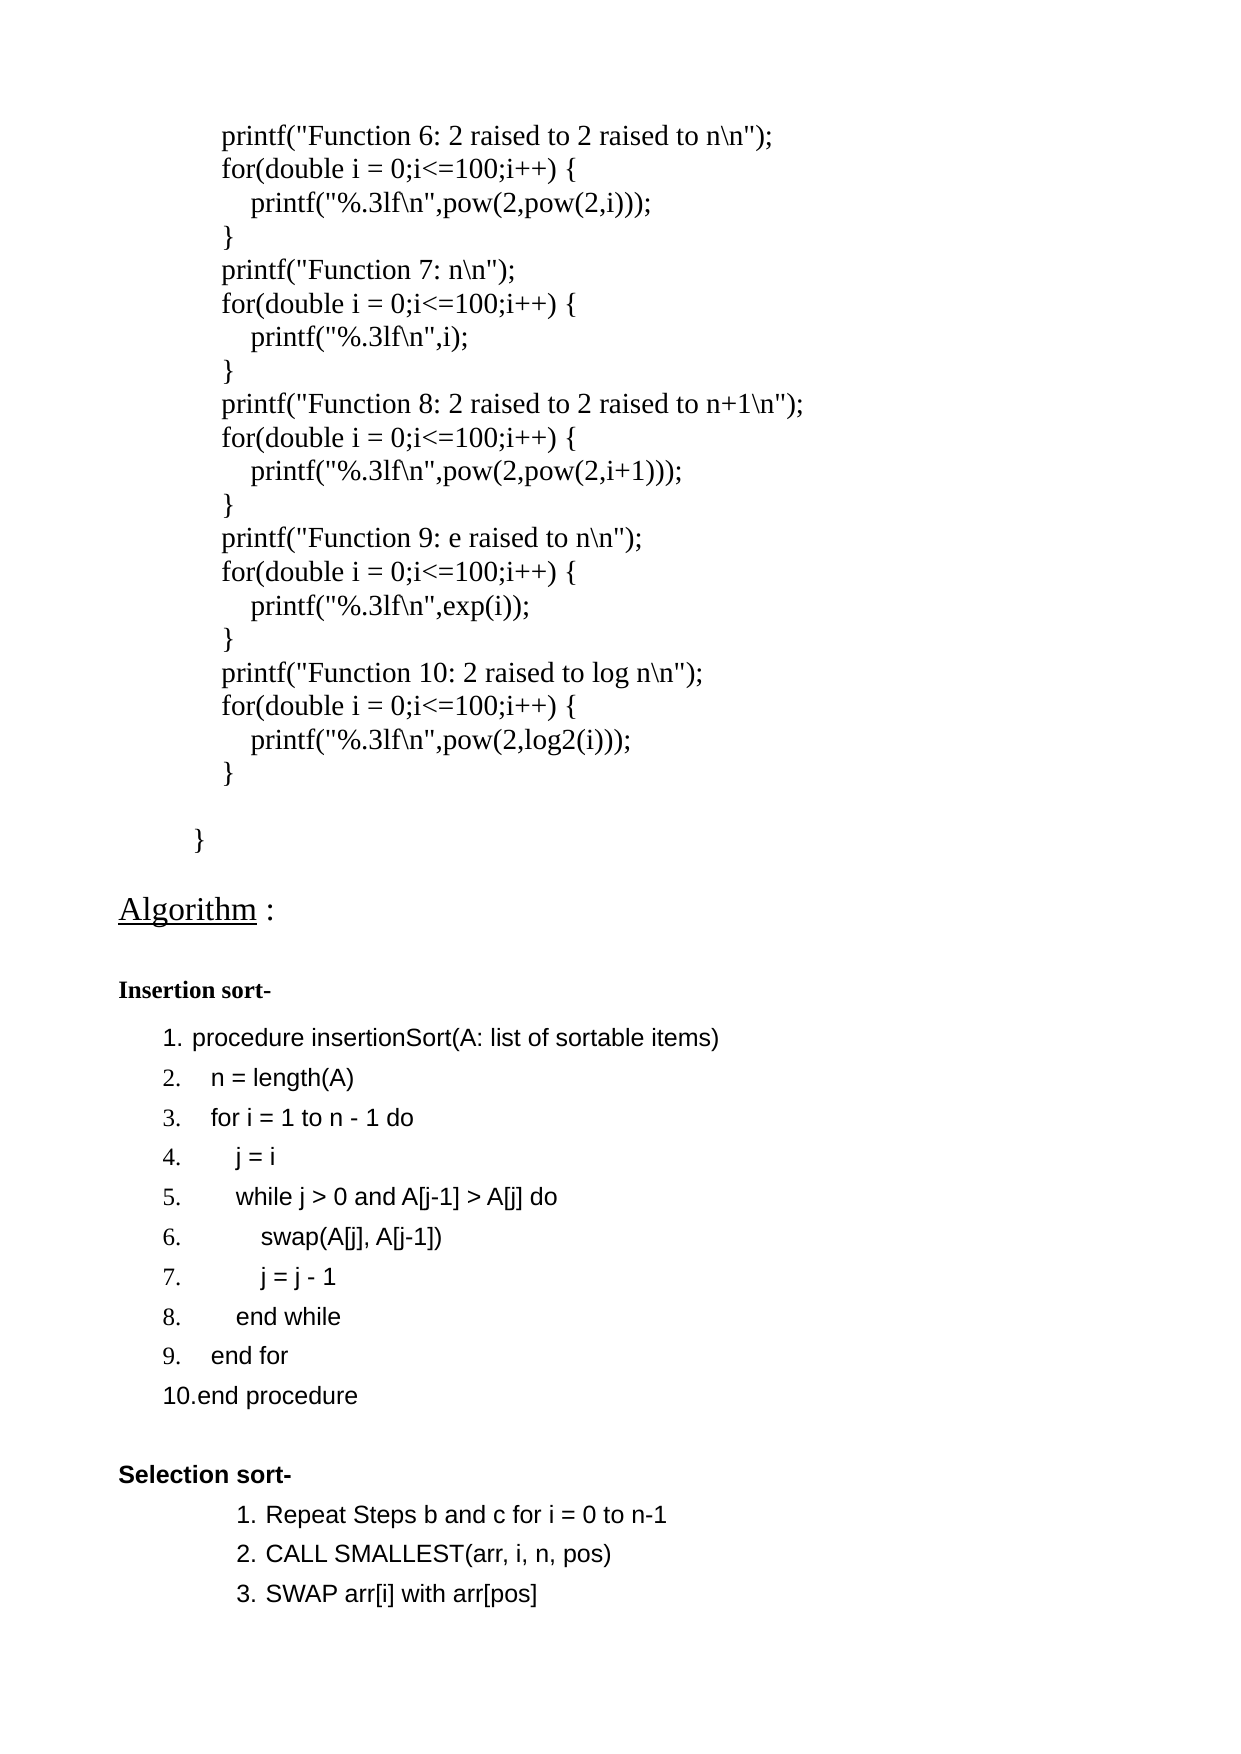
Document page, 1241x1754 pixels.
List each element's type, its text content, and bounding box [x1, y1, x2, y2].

text printf("%.3lf\n",pow(2,pow(2,i))); [118, 185, 1122, 219]
text printf("Function 6: 2 raised to 2 raised to n\n"); [118, 118, 1122, 152]
list end while [162, 1301, 1122, 1330]
text for(double i = 0;i<=100;i++) { [118, 152, 1122, 185]
text printf("Function 7: n\n"); [118, 252, 1122, 286]
text Selection sort- [118, 1460, 1122, 1489]
list j = j - 1 [162, 1262, 1122, 1291]
text for(double i = 0;i<=100;i++) { [118, 554, 1122, 588]
text } [118, 487, 1122, 521]
list end for [162, 1341, 1122, 1370]
text printf("%.3lf\n",i); [118, 319, 1122, 353]
list j = i [162, 1142, 1122, 1171]
text printf("Function 8: 2 raised to 2 raised to n+1\n"); [118, 386, 1122, 420]
text Algorithm : [118, 889, 1122, 928]
text } [118, 822, 1122, 856]
text printf("%.3lf\n",pow(2,log2(i))); [118, 722, 1122, 755]
list n = length(A) [162, 1063, 1122, 1092]
text printf("Function 9: e raised to n\n"); [118, 521, 1122, 554]
list procedure insertionSort(A: list of sortable items) [162, 1023, 1122, 1052]
list for i = 1 to n - 1 do [162, 1102, 1122, 1131]
text for(double i = 0;i<=100;i++) { [118, 286, 1122, 319]
text for(double i = 0;i<=100;i++) { [118, 420, 1122, 453]
text printf("%.3lf\n",pow(2,pow(2,i+1))); [118, 453, 1122, 487]
list while j > 0 and A[j-1] > A[j] do [162, 1182, 1122, 1211]
text } [118, 219, 1122, 252]
list end procedure [162, 1381, 1122, 1410]
text printf("%.3lf\n",exp(i)); [118, 588, 1122, 621]
list swap(A[j], A[j-1]) [162, 1222, 1122, 1251]
list SWAP arr[i] with arr[pos] [236, 1579, 1122, 1608]
text } [118, 353, 1122, 386]
text printf("Function 10: 2 raised to log n\n"); [118, 655, 1122, 688]
text } [118, 755, 1122, 789]
text for(double i = 0;i<=100;i++) { [118, 688, 1122, 722]
list CALL SMALLEST(arr, i, n, pos) [236, 1539, 1122, 1568]
list Repeat Steps b and c for i = 0 to n-1 [236, 1500, 1122, 1528]
text Insertion sort- [118, 976, 1122, 1004]
text } [118, 621, 1122, 655]
